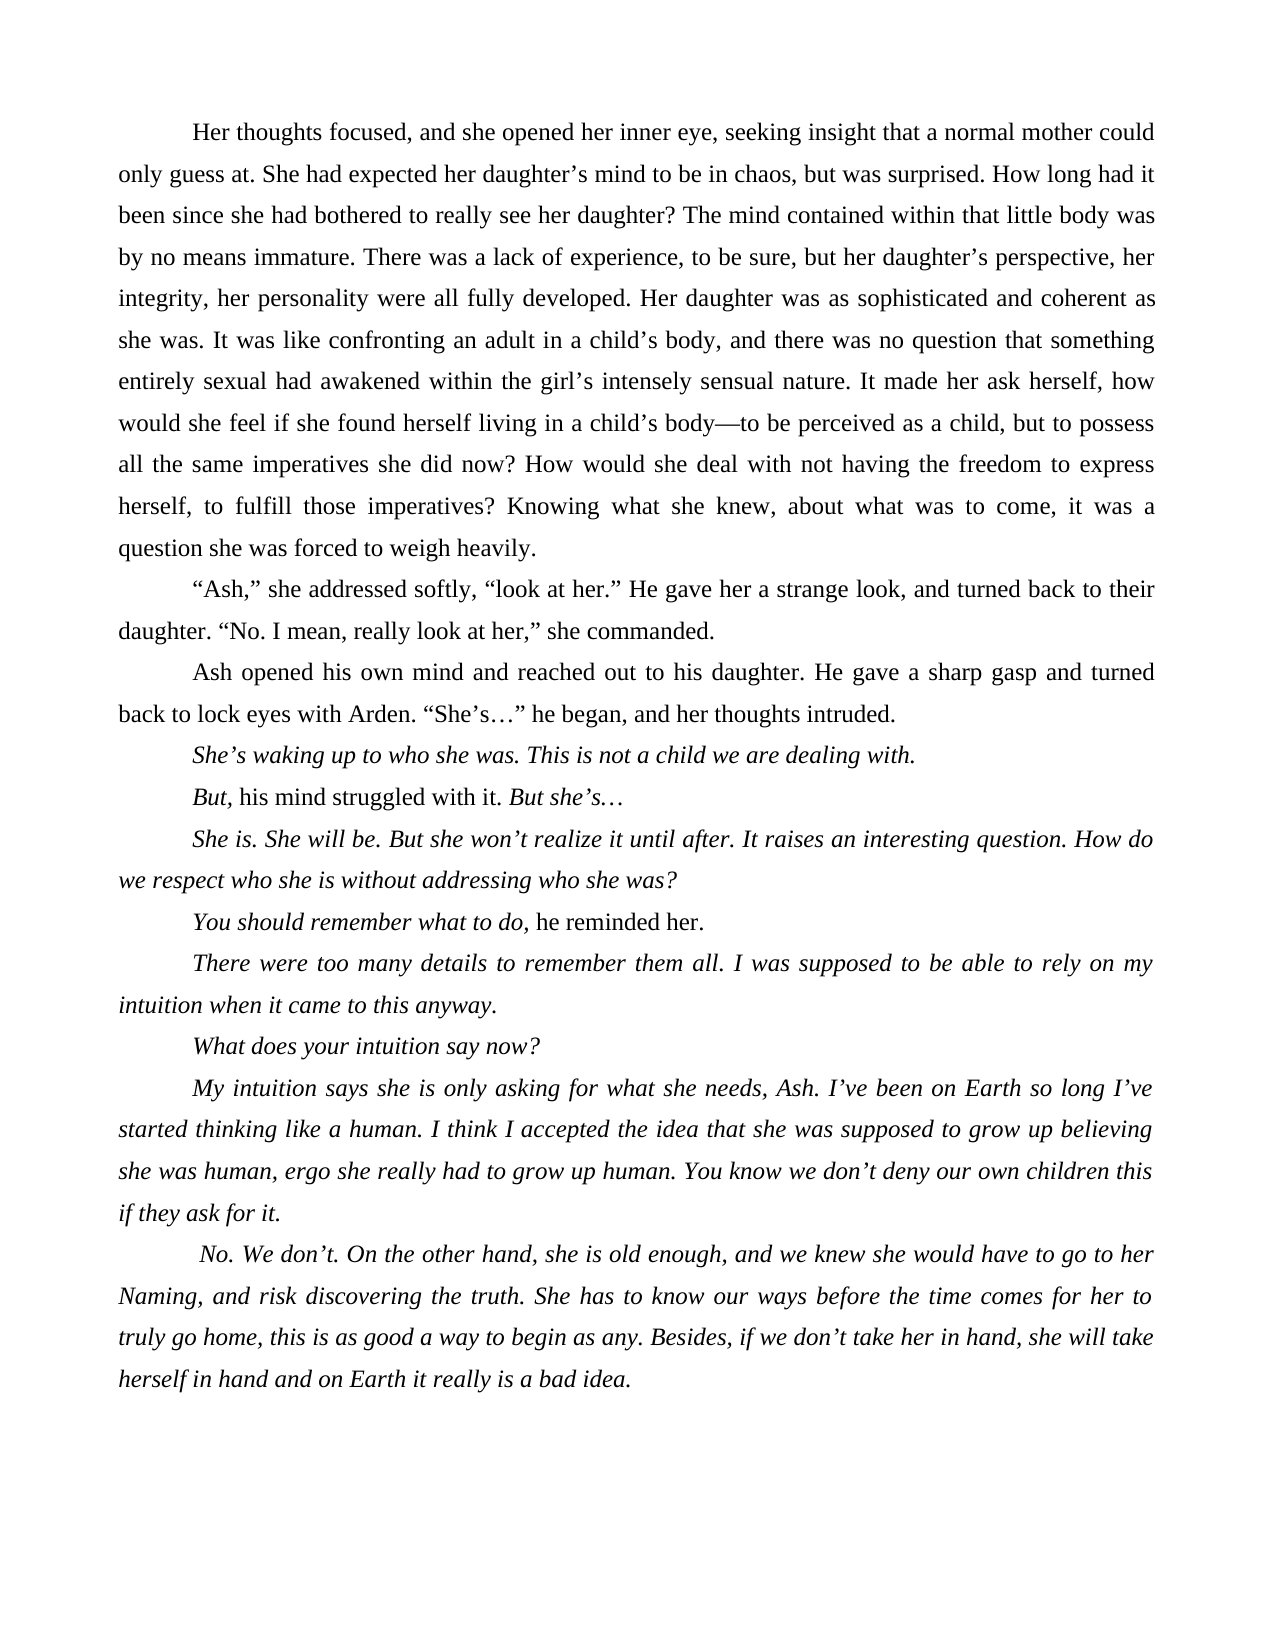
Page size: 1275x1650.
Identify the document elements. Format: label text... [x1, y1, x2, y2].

text No. We don’t. On the other hand, she is old enough, and we knew she would have to go to her Naming, and risk discovering the truth. She has to know our ways before the time comes for her to truly go home, this is as good a way to begin as any. Besides, if we don’t take her in hand, she will take herself in hand and on Earth it really is a bad idea. [118, 1240, 1157, 1393]
text Ash opened his own mind and reached out to his daughter. He gave a sharp gasp and turned back to lock eyes with Arden. “She’s…” he began, and her thoughts intruded. [118, 658, 1157, 728]
text You should remember what to do, he reminded her. [118, 908, 1157, 936]
text There were too many details to remember them all. I was supposed to be able to rely on my intuition when it came to this anyway. [118, 949, 1157, 1019]
text My intuition says she is only asking for what she needs, Ash. I’ve been on Earth so long I’ve started thinking like a human. I think I accepted the idea that she was supposed to grow up believing she was human, ergo she really had to grow up human. You know we don’t deny our own children this if they ask for it. [118, 1074, 1157, 1226]
text But, his mind struggled with it. But she’s… [118, 783, 1157, 811]
text What does your intuition say now? [118, 1032, 1157, 1060]
text She is. She will be. But she won’t realize it until after. It raises an interesting question. How do we respect who she is without addressing who she was? [118, 825, 1157, 894]
text “Ash,” she addressed softly, “look at her.” He gave her a strange look, and turned back to their daughter. “No. I mean, really look at her,” she commanded. [118, 575, 1157, 644]
text Her thoughts focused, and she opened her inner eye, seeking insight that a normal mother could only guess at. She had expected her daughter’s mind to be in chaos, but was surprised. How long had it been since she had bothered to really see her daughter? The mind contained within that little body was by no means immature. There was a lack of experience, to be sure, but her daughter’s perspective, her integrity, her personality were all fully developed. Her daughter was as sophisticated and coherent as she was. It was like confronting an adult in a child’s body, and there was no question that something entirely sexual had awakened within the girl’s intensely sensual nature. It made her ask herself, how would she feel if she found herself living in a child’s body—to be perceived as a child, but to possess all the same imperatives she did now? How would she deal with not having the freedom to express herself, to fulfill those imperatives? Knowing what she knew, about what was to come, it was a question she was forced to weigh heavily. [118, 118, 1157, 561]
text She’s waking up to who she was. This is not a child we are dealing with. [118, 742, 1157, 769]
